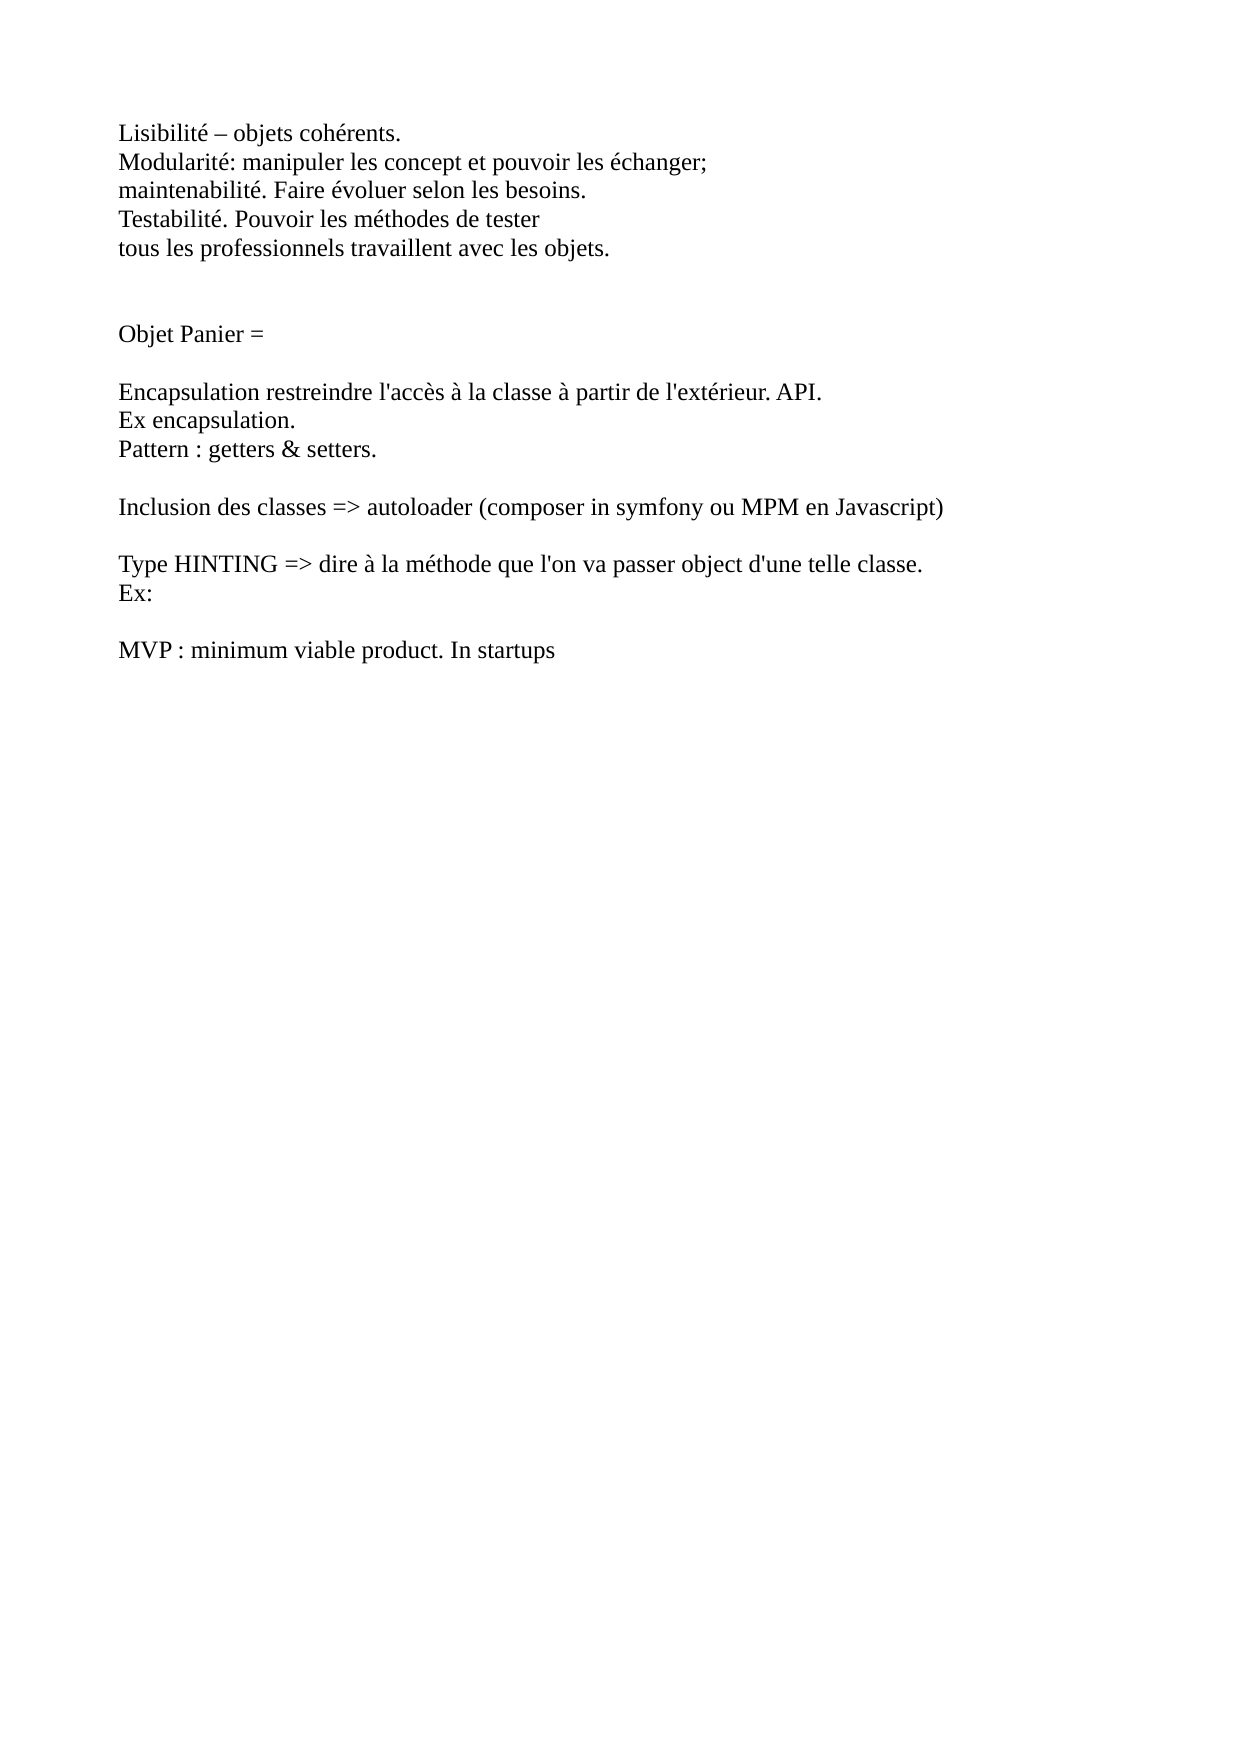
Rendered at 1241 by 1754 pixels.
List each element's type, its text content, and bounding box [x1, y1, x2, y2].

text Objet Panier = [118, 319, 1122, 348]
text Pattern : getters & setters. [118, 434, 1122, 463]
text Type HINTING => dire à la méthode que l'on va passer object d'une telle classe. [118, 549, 1122, 578]
text Modularité: manipuler les concept et pouvoir les échanger; [118, 147, 1122, 176]
text Ex encapsulation. [118, 406, 1122, 434]
text Inclusion des classes => autoloader (composer in symfony ou MPM en Javascript) [118, 492, 1122, 521]
text Lisibilité – objets cohérents. [118, 118, 1122, 147]
text Testabilité. Pouvoir les méthodes de tester [118, 204, 1122, 233]
text Ex: [118, 578, 1122, 607]
text tous les professionnels travaillent avec les objets. [118, 233, 1122, 262]
text MVP : minimum viable product. In startups [118, 636, 1122, 664]
text maintenabilité. Faire évoluer selon les besoins. [118, 176, 1122, 204]
text Encapsulation restreindre l'accès à la classe à partir de l'extérieur. API. [118, 377, 1122, 406]
